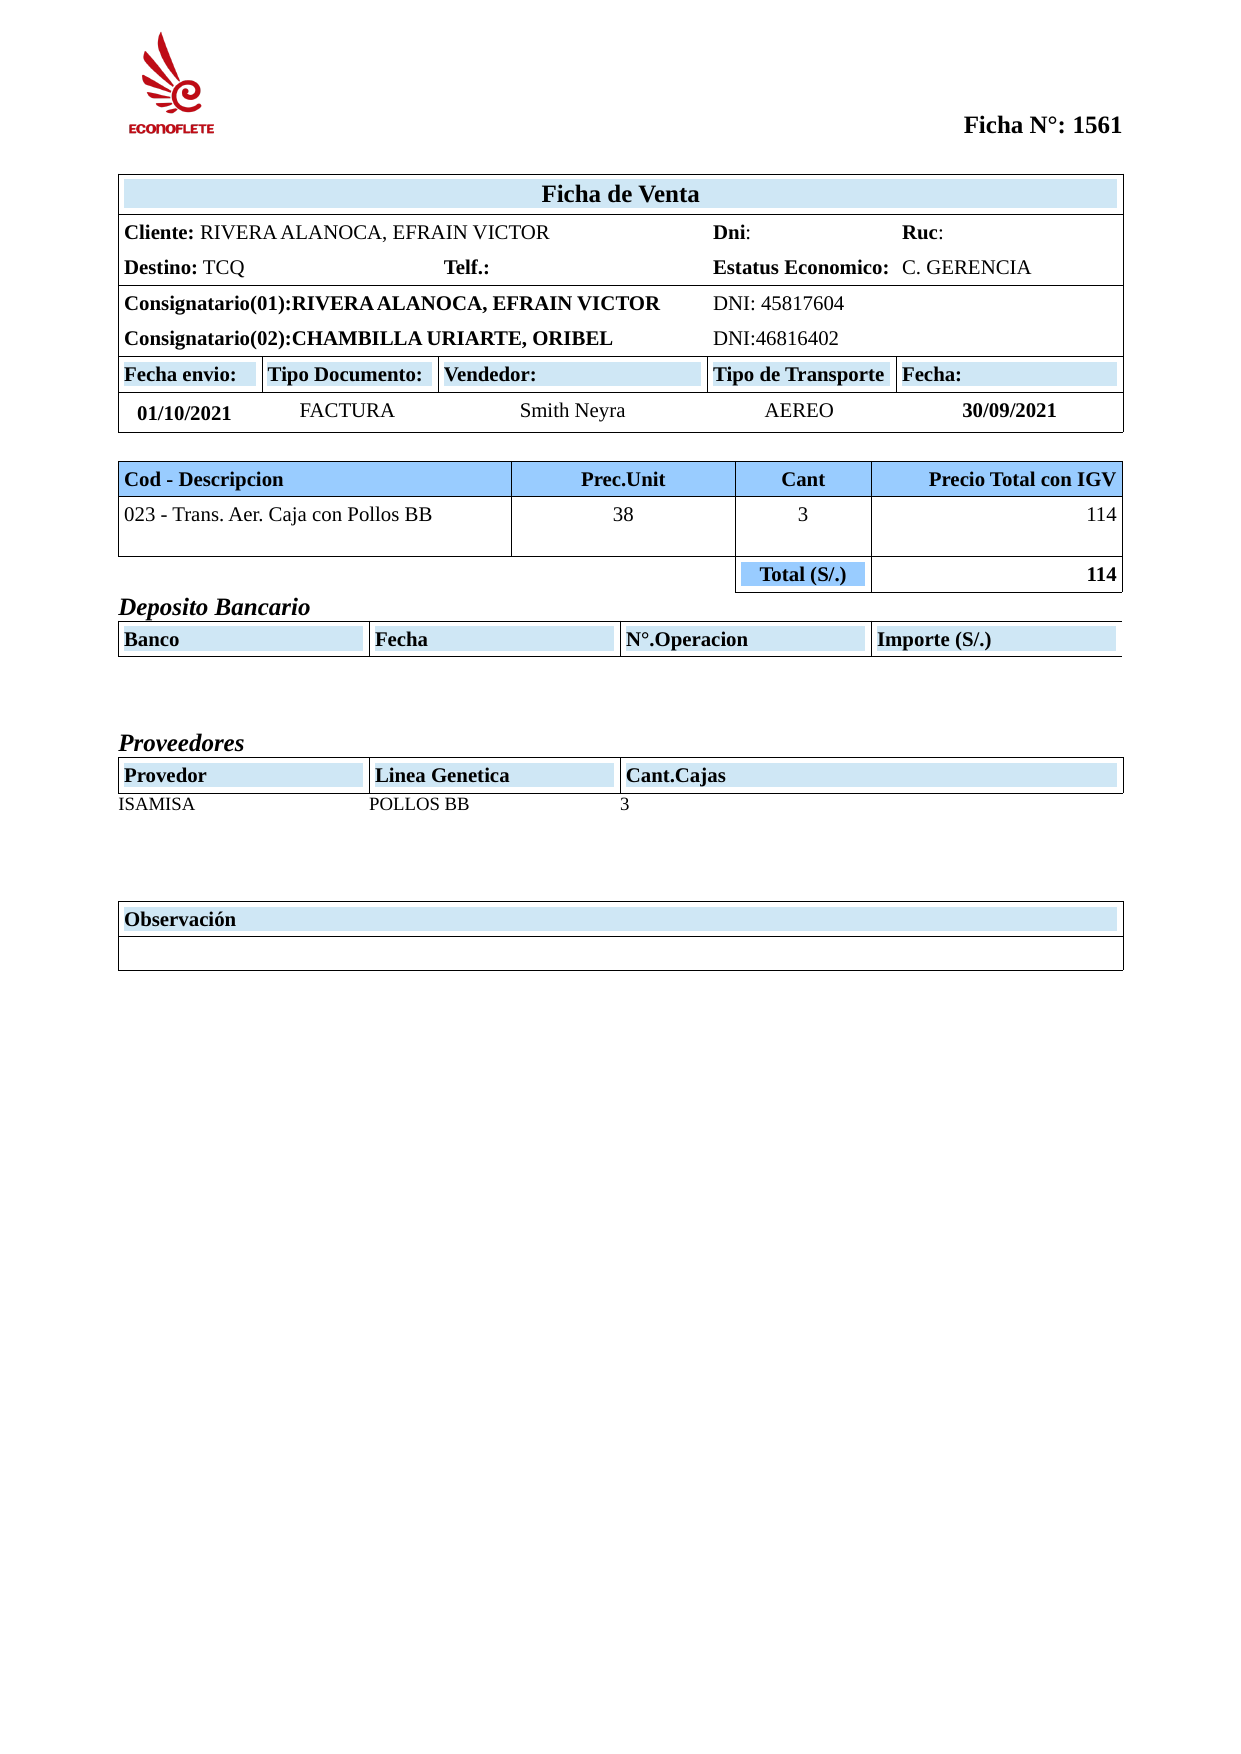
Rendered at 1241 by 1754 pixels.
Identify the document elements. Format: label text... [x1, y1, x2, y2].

table_header Ficha de Venta [119, 175, 1123, 214]
table_cell [118, 815, 369, 836]
table_header Linea Genetica [370, 758, 620, 793]
table_cell [620, 879, 1123, 901]
picture [118, 31, 225, 134]
table_cell Cliente: RIVERA ALANOCA, EFRAIN VICTOR [119, 215, 707, 249]
table_header Prec.Unit [512, 462, 735, 496]
table_header Fecha [370, 622, 620, 656]
table_cell [620, 836, 1123, 858]
table_header N°.Operacion [621, 622, 871, 656]
table_cell [369, 858, 620, 879]
table_header Observación [119, 902, 1123, 936]
table_header Cant [736, 462, 871, 496]
table_cell FACTURA [262, 393, 438, 432]
table_cell [871, 657, 1122, 680]
table_cell [369, 705, 620, 728]
table_cell Fecha: [897, 357, 1123, 392]
table_cell [620, 657, 871, 680]
table_header Importe (S/.) [872, 622, 1122, 656]
table_cell [118, 879, 369, 901]
table_cell [369, 680, 620, 704]
text Proveedores [118, 728, 1122, 757]
table_cell [511, 557, 735, 592]
table_cell 3 [736, 497, 871, 556]
table_cell C. GERENCIA [896, 249, 1123, 285]
table_cell [369, 879, 620, 901]
text Deposito Bancario [118, 592, 1122, 621]
table_cell 30/09/2021 [896, 393, 1123, 432]
table_cell ISAMISA [118, 794, 369, 814]
table_cell Smith Neyra [438, 393, 707, 432]
table_cell Ruc: [896, 215, 1123, 249]
table_cell Dni: [707, 215, 896, 249]
table_cell 01/10/2021 [119, 393, 262, 432]
table_cell [620, 680, 871, 704]
table_cell [620, 858, 1123, 879]
table_cell AEREO [707, 393, 896, 432]
table_cell Tipo de Transporte [708, 357, 896, 392]
table_cell POLLOS BB [369, 794, 620, 814]
table_cell [118, 680, 369, 704]
table_cell [871, 680, 1122, 704]
table_header Banco [119, 622, 369, 656]
table_cell 114 [872, 557, 1122, 592]
table_cell Vendedor: [439, 357, 707, 392]
table_cell [369, 657, 620, 680]
table_cell [119, 937, 1123, 969]
table_cell [118, 557, 511, 592]
table_cell Fecha envio: [119, 357, 262, 392]
table_cell Consignatario(02):CHAMBILLA URIARTE, ORIBEL [119, 321, 707, 356]
table_cell [118, 705, 369, 728]
table_header Cod - Descripcion [119, 462, 511, 496]
table_cell DNI:46816402 [707, 321, 1123, 356]
table_cell [118, 858, 369, 879]
table_cell [369, 815, 620, 836]
table_cell Total (S/.) [736, 557, 871, 592]
table_cell Tipo Documento: [263, 357, 438, 392]
table_cell 114 [872, 497, 1122, 556]
table_header Cant.Cajas [621, 758, 1123, 793]
table_cell [620, 705, 871, 728]
table_cell [118, 836, 369, 858]
table_cell Estatus Economico: [707, 249, 896, 285]
table_cell 3 [620, 794, 1123, 814]
table_cell DNI: 45817604 [707, 286, 1123, 321]
table_header Provedor [119, 758, 369, 793]
table_cell Consignatario(01):RIVERA ALANOCA, EFRAIN VICTOR [119, 286, 707, 321]
table_header Precio Total con IGV [872, 462, 1122, 496]
table_cell [118, 657, 369, 680]
table_cell [620, 815, 1123, 836]
table_cell 38 [512, 497, 735, 556]
table_cell Destino: TCQ [119, 249, 438, 285]
table_cell [871, 705, 1122, 728]
table_cell 023 - Trans. Aer. Caja con Pollos BB [119, 497, 511, 556]
table_cell [369, 836, 620, 858]
table_cell Telf.: [438, 249, 707, 285]
